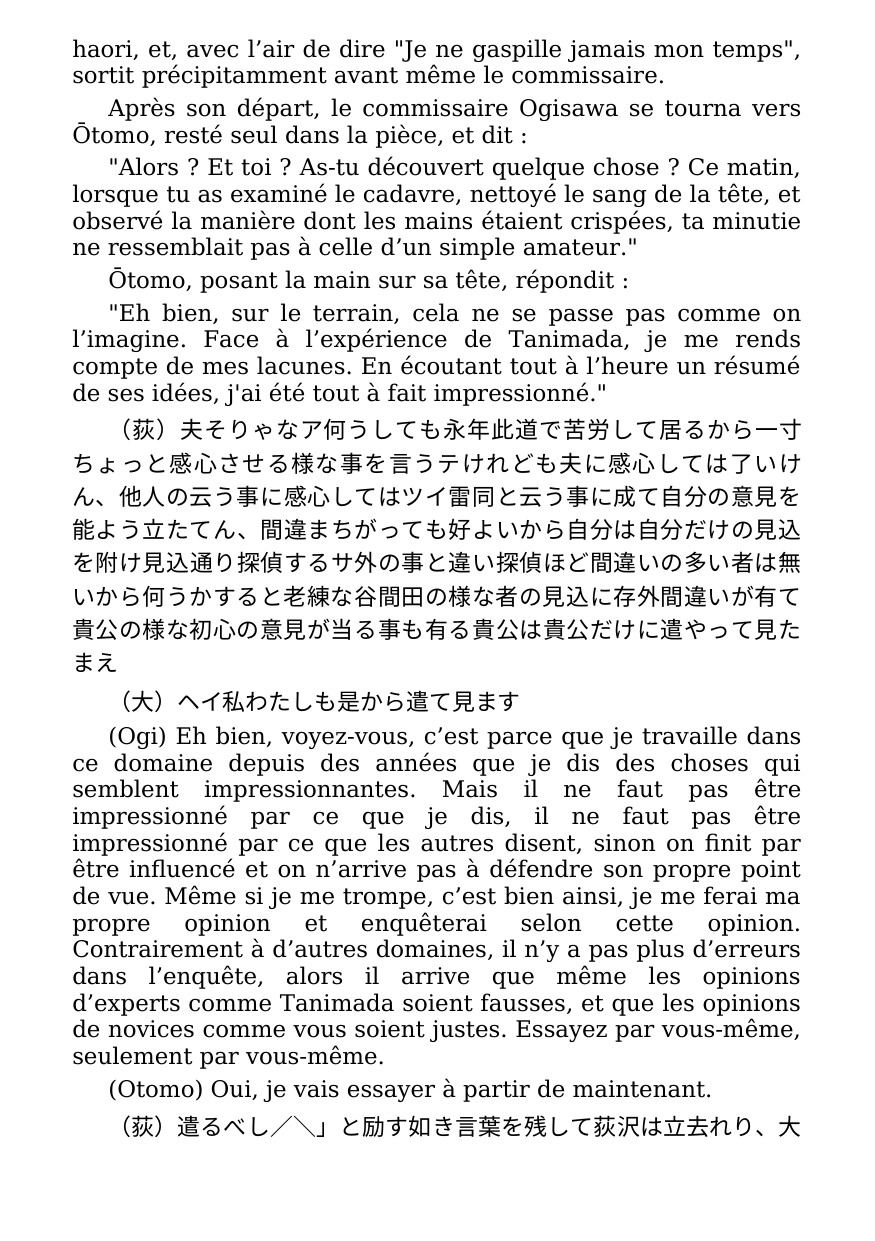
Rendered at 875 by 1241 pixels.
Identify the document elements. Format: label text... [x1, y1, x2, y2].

text （大）ヘイ私わたしも是から遣て見ます [72, 684, 802, 717]
text （荻）夫そりゃなア何うしても永年此道で苦労して居るから一寸ちょっと感心させる様な事を言うテけれども夫に感心しては了いけん、他人の云う事に感心してはツイ雷同と云う事に成て自分の意見を能よう立たてん、間違まちがっても好よいから自分は自分だけの見込を附け見込通り探偵するサ外の事と違い探偵ほど間違いの多い者は無いから何うかすると老練な谷間田の様な者の見込に存外間違いが有て貴公の様な初心の意見が当る事も有る貴公は貴公だけに遣やって見たまえ [72, 412, 802, 678]
text (Ogi) Eh bien, voyez-vous, c’est parce que je travaille dans ce domaine depuis des années que je dis des choses qui semblent impressionnantes. Mais il ne faut pas être impressionné par ce que je dis, il ne faut pas être impressionné par ce que les autres disent, sinon on finit par être influencé et on n’arrive pas à défendre son propre point de vue. Même si je me trompe, c’est bien ainsi, je me ferai ma propre opinion et enquêterai selon cette opinion. Contrairement à d’autres domaines, il n’y a pas plus d’erreurs dans l’enquête, alors il arrive que même les opinions d’experts comme Tanimada soient fausses, et que les opinions de novices comme vous soient justes. Essayez par vous-même, seulement par vous-même. [72, 723, 802, 1070]
text （荻）遣るべし／＼」と励す如き言葉を残して荻沢は立去れり、大 [72, 1108, 802, 1142]
text haori, et, avec l’air de dire "Je ne gaspille jamais mon temps", sortit précipitamment avant même le commissaire. [72, 36, 802, 89]
text Après son départ, le commissaire Ogisawa se tourna vers Ōtomo, resté seul dans la pièce, et dit : [72, 95, 802, 149]
text "Eh bien, sur le terrain, cela ne se passe pas comme on l’imagine. Face à l’expérience de Tanimada, je me rends compte de mes lacunes. En écoutant tout à l’heure un résumé de ses idées, j'ai été tout à fait impressionné." [72, 300, 802, 406]
text Ōtomo, posant la main sur sa tête, répondit : [72, 267, 802, 294]
text "Alors ? Et toi ? As-tu découvert quelque chose ? Ce matin, lorsque tu as examiné le cadavre, nettoyé le sang de la tête, et observé la manière dont les mains étaient crispées, ta minutie ne ressemblait pas à celle d’un simple amateur." [72, 154, 802, 261]
text (Otomo) Oui, je vais essayer à partir de maintenant. [72, 1076, 802, 1103]
